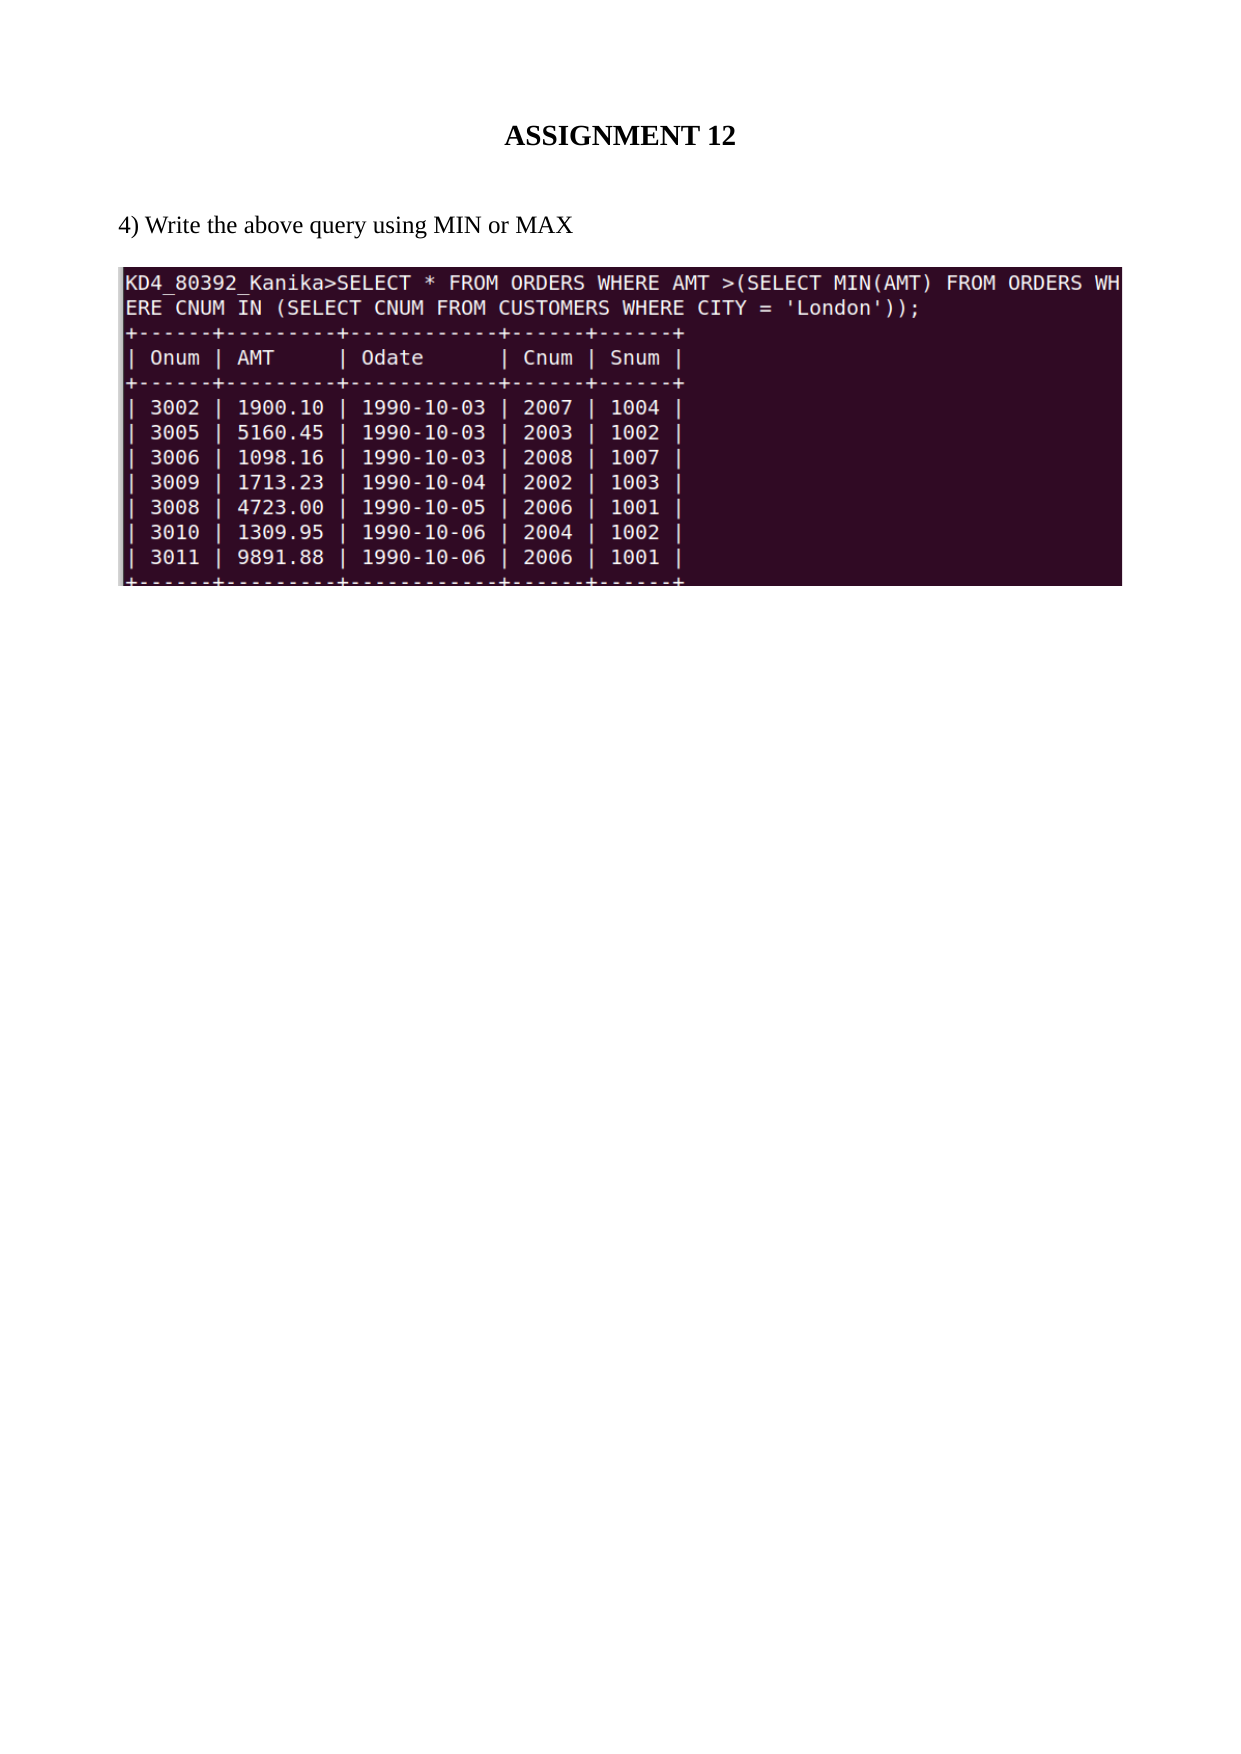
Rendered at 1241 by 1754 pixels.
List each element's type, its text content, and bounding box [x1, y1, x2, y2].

picture [118, 267, 1123, 586]
text 4) Write the above query using MIN or MAX [118, 210, 1122, 239]
